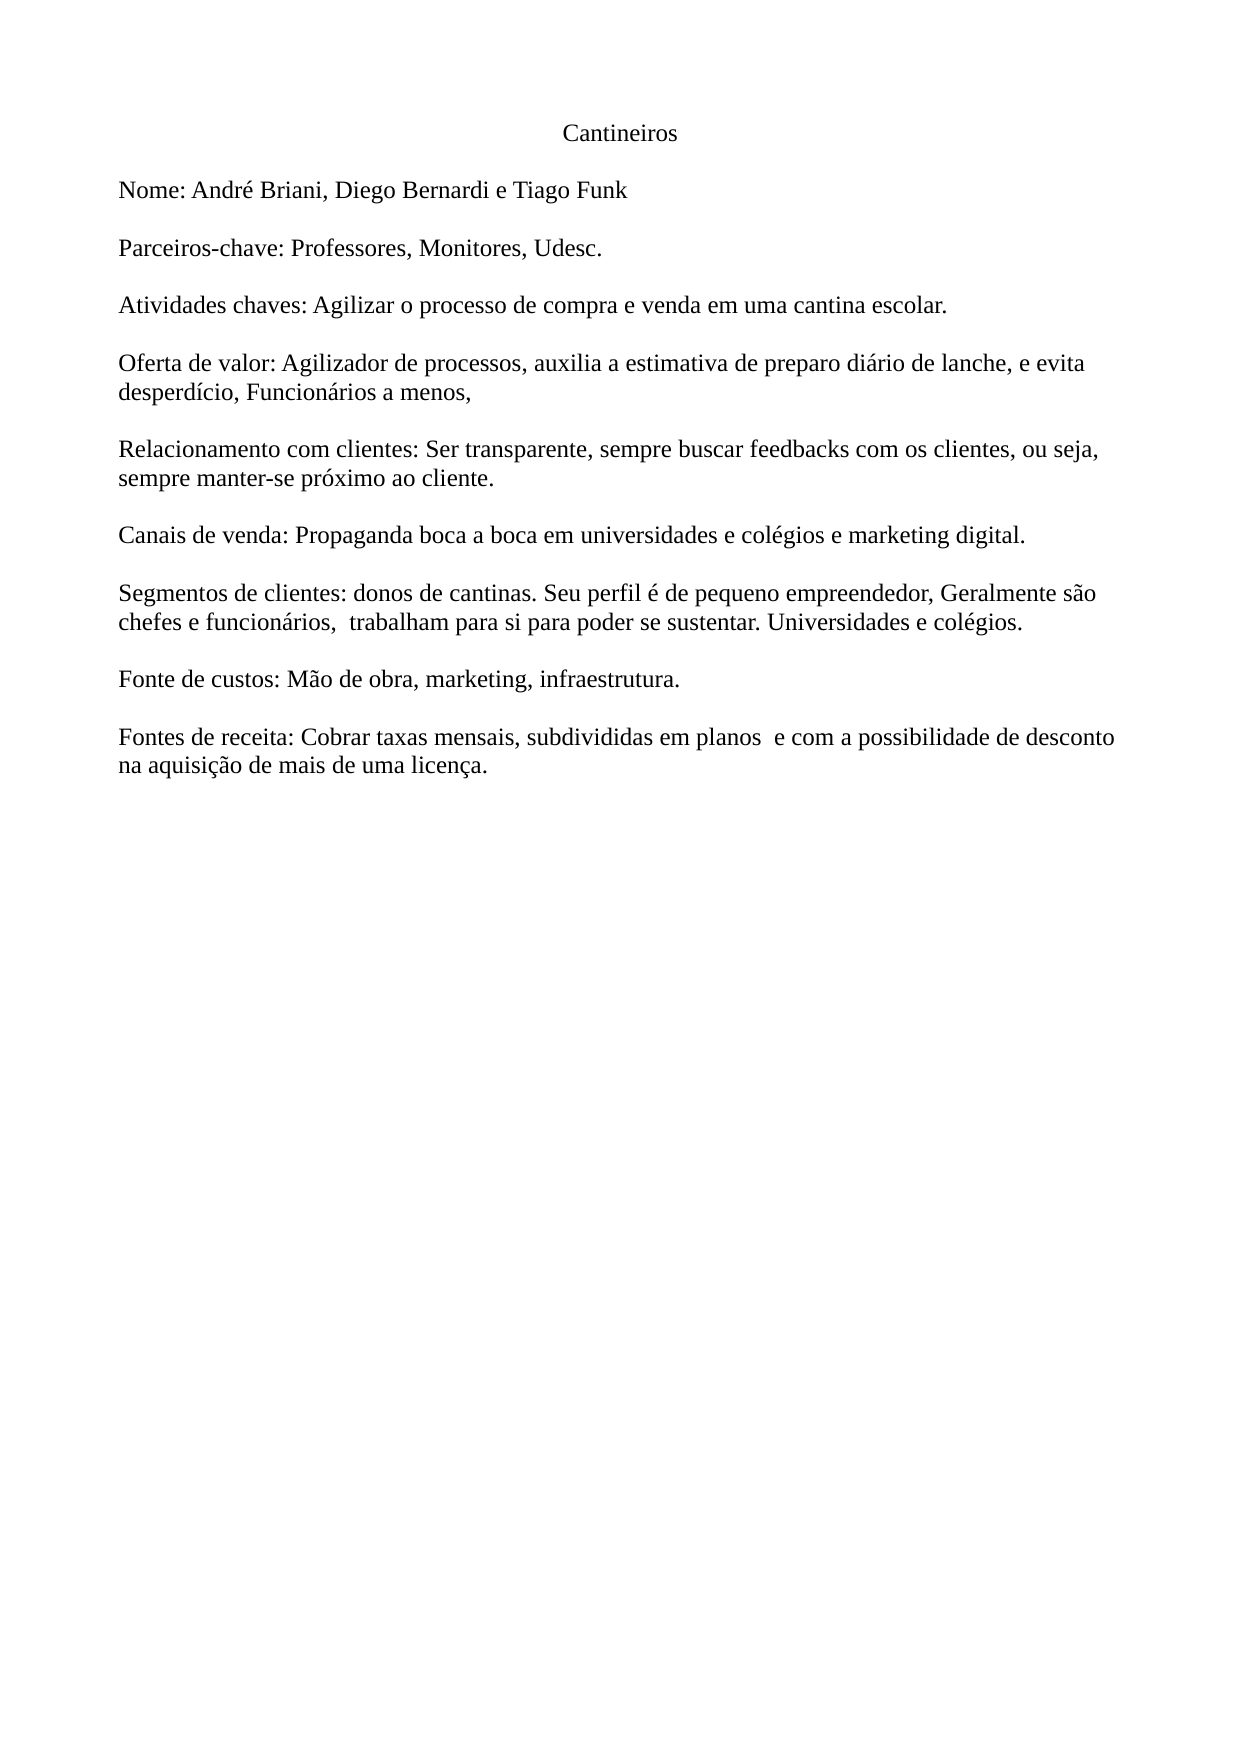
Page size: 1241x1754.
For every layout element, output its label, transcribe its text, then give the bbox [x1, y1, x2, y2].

text Fontes de receita: Cobrar taxas mensais, subdivididas em planos e com a possibilidade de desconto na aquisição de mais de uma licença. [118, 722, 1122, 779]
text Parceiros-chave: Professores, Monitores, Udesc. [118, 233, 1122, 262]
text Nome: André Briani, Diego Bernardi e Tiago Funk [118, 176, 1122, 204]
text Cantineiros [118, 118, 1122, 147]
text Segmentos de clientes: donos de cantinas. Seu perfil é de pequeno empreendedor, Geralmente são chefes e funcionários, trabalham para si para poder se sustentar. Universidades e colégios. [118, 578, 1122, 636]
text Oferta de valor: Agilizador de processos, auxilia a estimativa de preparo diário de lanche, e evita desperdício, Funcionários a menos, [118, 348, 1122, 406]
text Relacionamento com clientes: Ser transparente, sempre buscar feedbacks com os clientes, ou seja, sempre manter-se próximo ao cliente. [118, 434, 1122, 492]
text Fonte de custos: Mão de obra, marketing, infraestrutura. [118, 664, 1122, 693]
text Atividades chaves: Agilizar o processo de compra e venda em uma cantina escolar. [118, 291, 1122, 319]
text Canais de venda: Propaganda boca a boca em universidades e colégios e marketing digital. [118, 521, 1122, 549]
